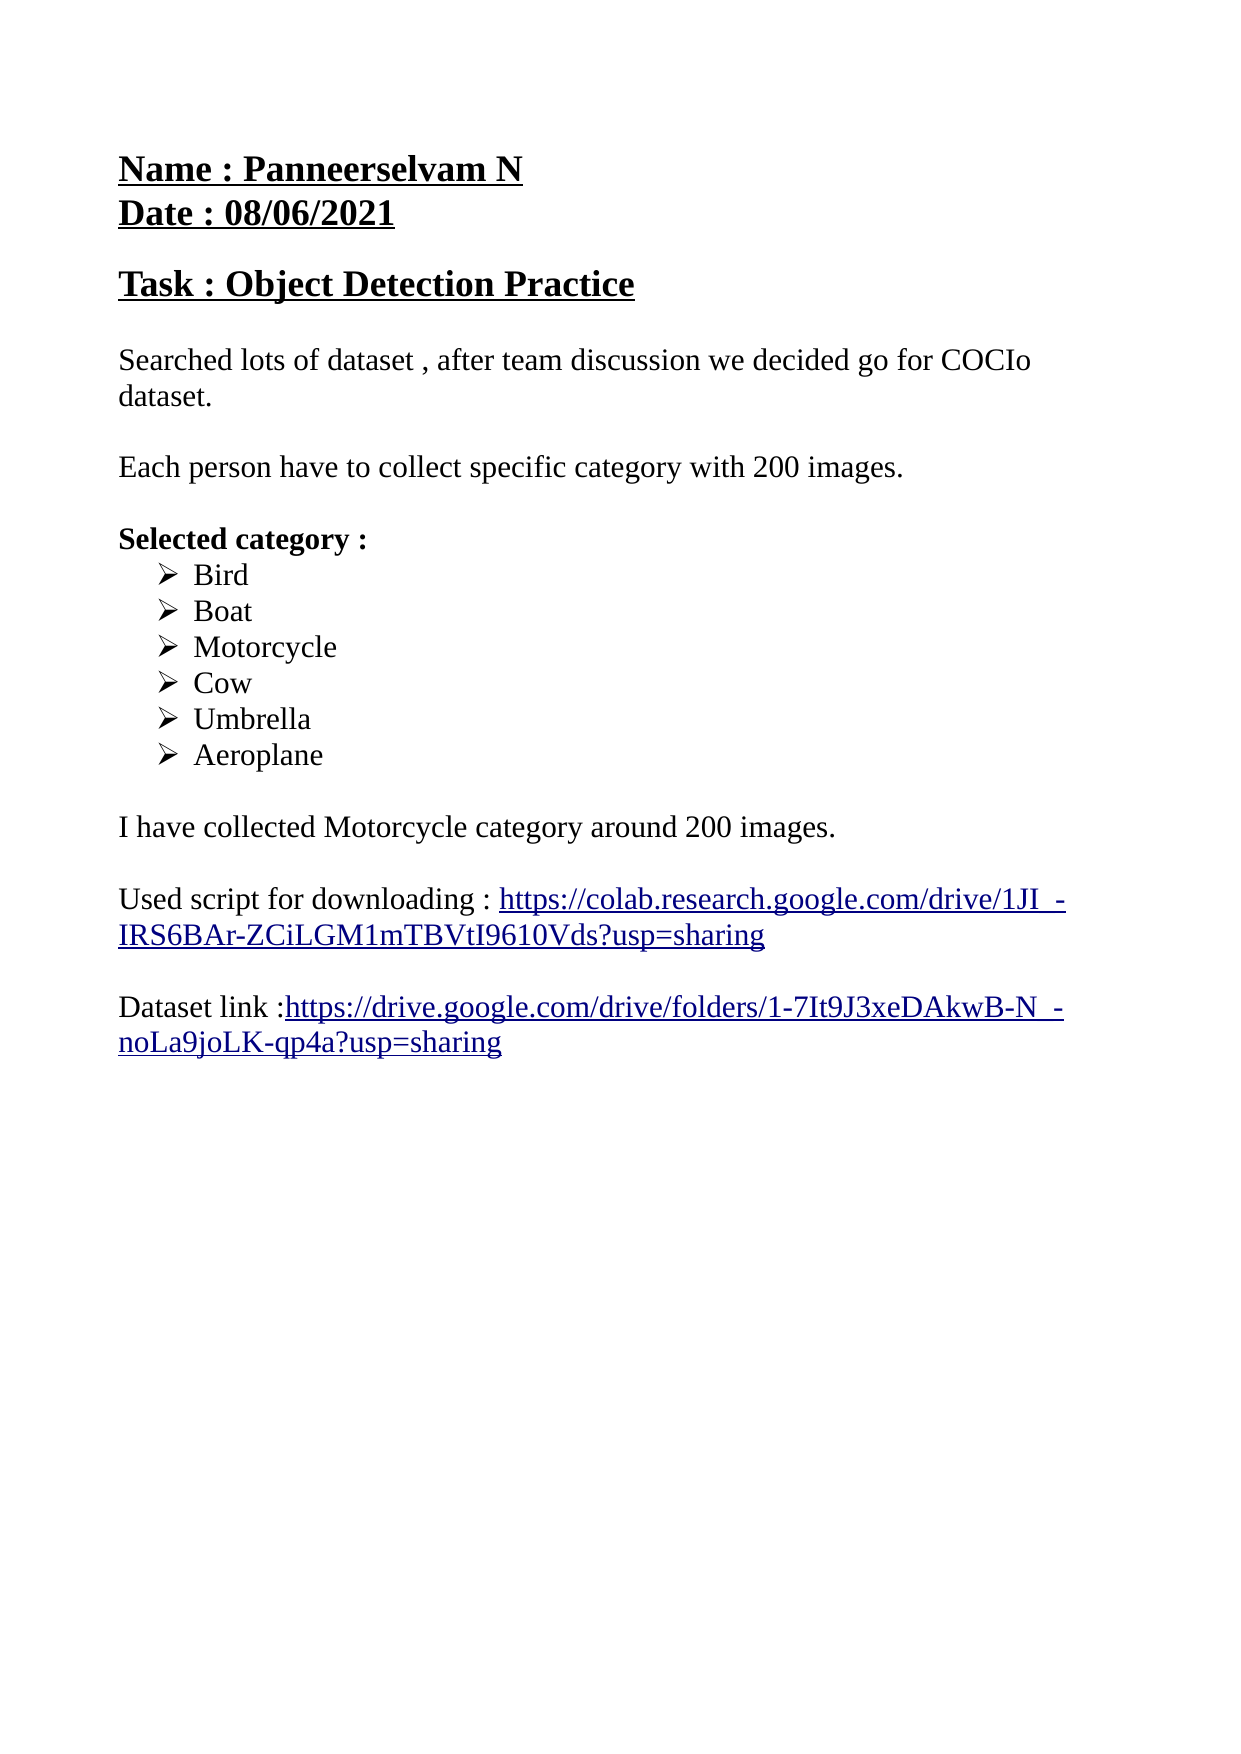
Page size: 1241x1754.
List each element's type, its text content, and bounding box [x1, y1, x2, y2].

text Each person have to collect specific category with 200 images. [118, 449, 1122, 485]
list Umbrella [156, 700, 1122, 736]
text Used script for downloading : https://colab.research.google.com/drive/1JI_-IRS6BAr-ZCiLGM1mTBVtI9610Vds?usp=sharing [118, 880, 1122, 952]
text Dataset link :https://drive.google.com/drive/folders/1-7It9J3xeDAkwB-N_-noLa9joLK-qp4a?usp=sharing [118, 988, 1122, 1060]
list Cow [156, 664, 1122, 700]
list Boat [156, 592, 1122, 628]
text Name : Panneerselvam N [118, 147, 1122, 190]
text Task : Object Detection Practice [118, 262, 1122, 305]
text Date : 08/06/2021 [118, 190, 1122, 233]
text Searched lots of dataset , after team discussion we decided go for COCIo dataset. [118, 341, 1122, 413]
list Aeroplane [156, 736, 1122, 772]
list Bird [156, 557, 1122, 592]
text Selected category : [118, 521, 1122, 557]
list Motorcycle [156, 628, 1122, 664]
text I have collected Motorcycle category around 200 images. [118, 808, 1122, 844]
